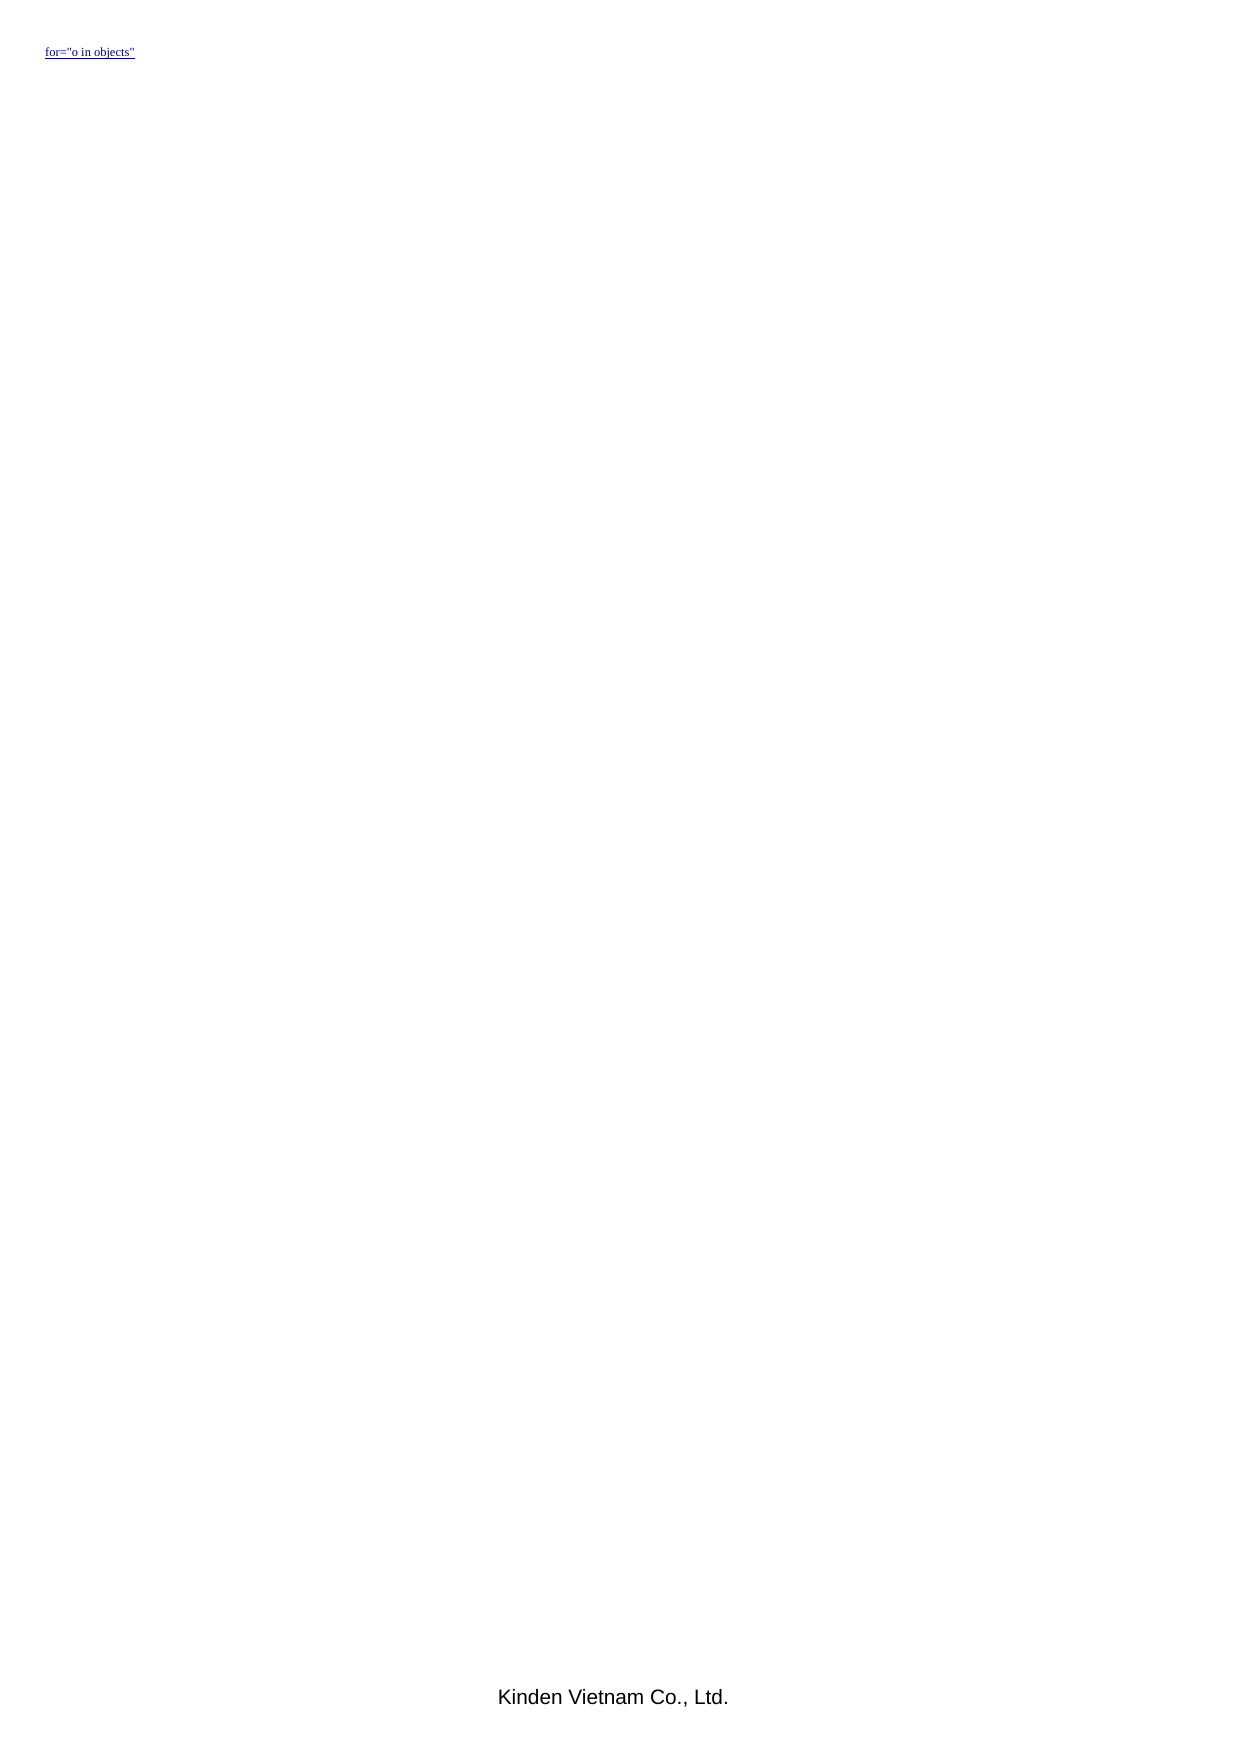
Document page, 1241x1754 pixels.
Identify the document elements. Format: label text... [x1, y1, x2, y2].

text for="o in objects" [45, 45, 1196, 59]
